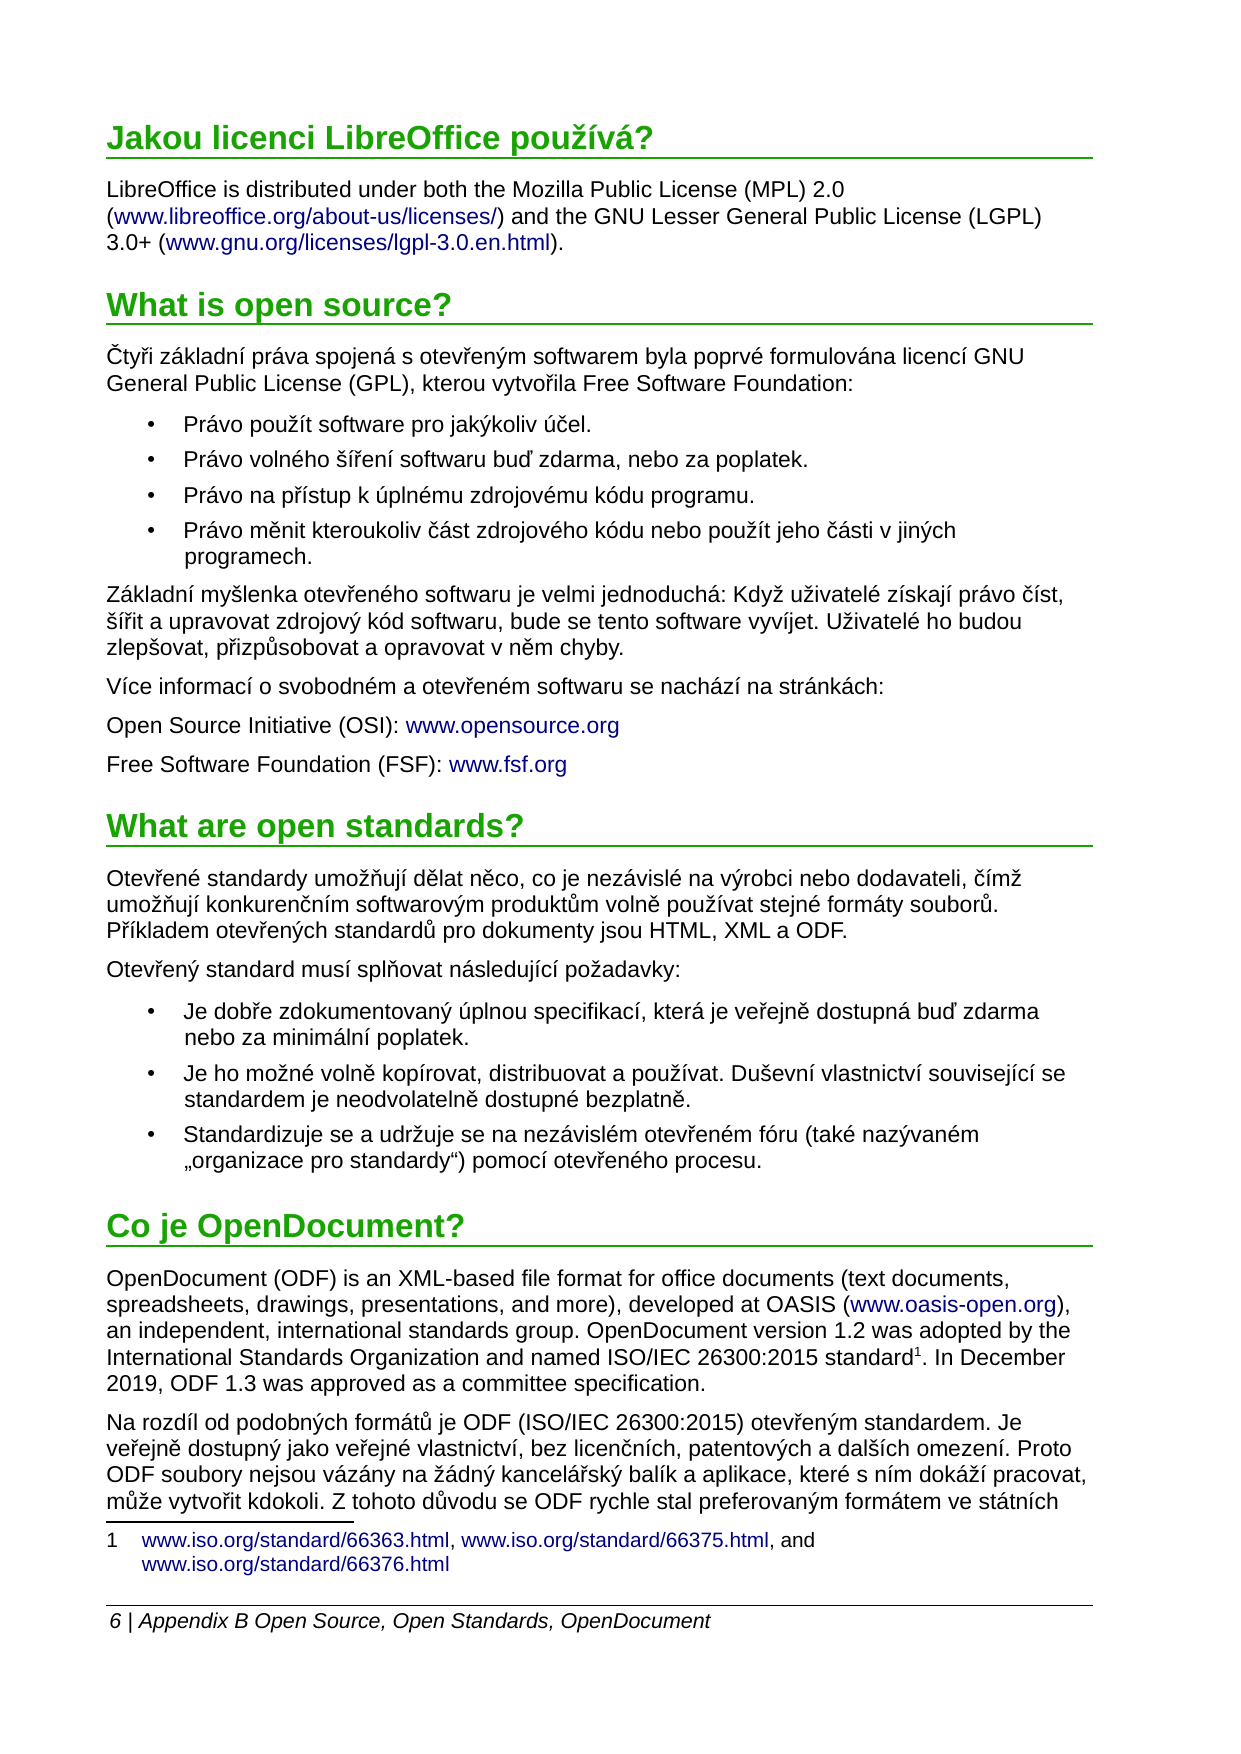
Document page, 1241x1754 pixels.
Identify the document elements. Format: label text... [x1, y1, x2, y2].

subtitle What are open standards? [106, 806, 1093, 845]
list Je dobře zdokumentovaný úplnou specifikací, která je veřejně dostupná buď zdarma nebo za minimální poplatek. [144, 995, 1093, 1051]
text Otevřené standardy umožňují dělat něco, co je nezávislé na výrobci nebo dodavateli, čímž umožňují konkurenčním softwarovým produktům volně používat stejné formáty souborů. Příkladem otevřených standardů pro dokumenty jsou HTML, XML a ODF. [106, 865, 1093, 944]
list Čtyři základní práva spojená s otevřeným softwarem byla poprvé formulována licencí GNU General Public License (GPL), kterou vytvořila Free Software Foundation: [106, 343, 1093, 396]
text Více informací o svobodném a otevřeném softwaru se nachází na stránkách: [106, 673, 1093, 699]
subtitle What is open source? [106, 285, 1093, 323]
text Na rozdíl od podobných formátů je ODF (ISO/IEC 26300:2015) otevřeným standardem. Je veřejně dostupný jako veřejné vlastnictví, bez licenčních, patentových a dalších omezení. Proto ODF soubory nejsou vázány na žádný kancelářský balík a aplikace, které s ním dokáží pracovat, může vytvořit kdokoli. Z tohoto důvodu se ODF rychle stal preferovaným formátem ve státních [106, 1409, 1093, 1514]
list Je ho možné volně kopírovat, distribuovat a používat. Duševní vlastnictví související se standardem je neodvolatelně dostupné bezplatně. [144, 1057, 1093, 1112]
text Free Software Foundation (FSF): www.fsf.org [106, 751, 1093, 777]
text Open Source Initiative (OSI): www.opensource.org [106, 712, 1093, 738]
text OpenDocument (ODF) is an XML-based file format for office documents (text documents, spreadsheets, drawings, presentations, and more), developed at OASIS (www.oasis-open.org), an independent, international standards group. OpenDocument version 1.2 was adopted by the International Standards Organization and named ISO/IEC 26300:2015 standard. In December 2019, ODF 1.3 was approved as a committee specification. [106, 1264, 1093, 1396]
list Standardizuje se a udržuje se na nezávislém otevřeném fóru (také nazývaném „organizace pro standardy“) pomocí otevřeného procesu. [144, 1118, 1093, 1177]
text LibreOffice is distributed under both the Mozilla Public License (MPL) 2.0 (www.libreoffice.org/about-us/licenses/) and the GNU Lesser General Public License (LGPL) 3.0+ (www.gnu.org/licenses/lgpl-3.0.en.html). [106, 176, 1093, 255]
subtitle Jakou licenci LibreOffice používá? [106, 118, 1093, 157]
list Právo měnit kteroukoliv část zdrojového kódu nebo použít jeho části v jiných programech. [144, 514, 1093, 572]
list Právo na přístup k úplnému zdrojovému kódu programu. [144, 479, 1093, 508]
text Základní myšlenka otevřeného softwaru je velmi jednoduchá: Když uživatelé získají právo číst, šířit a upravovat zdrojový kód softwaru, bude se tento software vyvíjet. Uživatelé ho budou zlepšovat, přizpůsobovat a opravovat v něm chyby. [106, 581, 1093, 660]
subtitle Co je OpenDocument? [106, 1206, 1093, 1245]
list Právo volného šíření softwaru buď zdarma, nebo za poplatek. [144, 443, 1093, 473]
list Právo použít software pro jakýkoliv účel. [144, 408, 1093, 438]
text www.iso.org/standard/66363.html, www.iso.org/standard/66375.html, and www.iso.org/standard/66376.html [106, 1528, 1093, 1576]
list Otevřený standard musí splňovat následující požadavky: [106, 956, 1093, 983]
